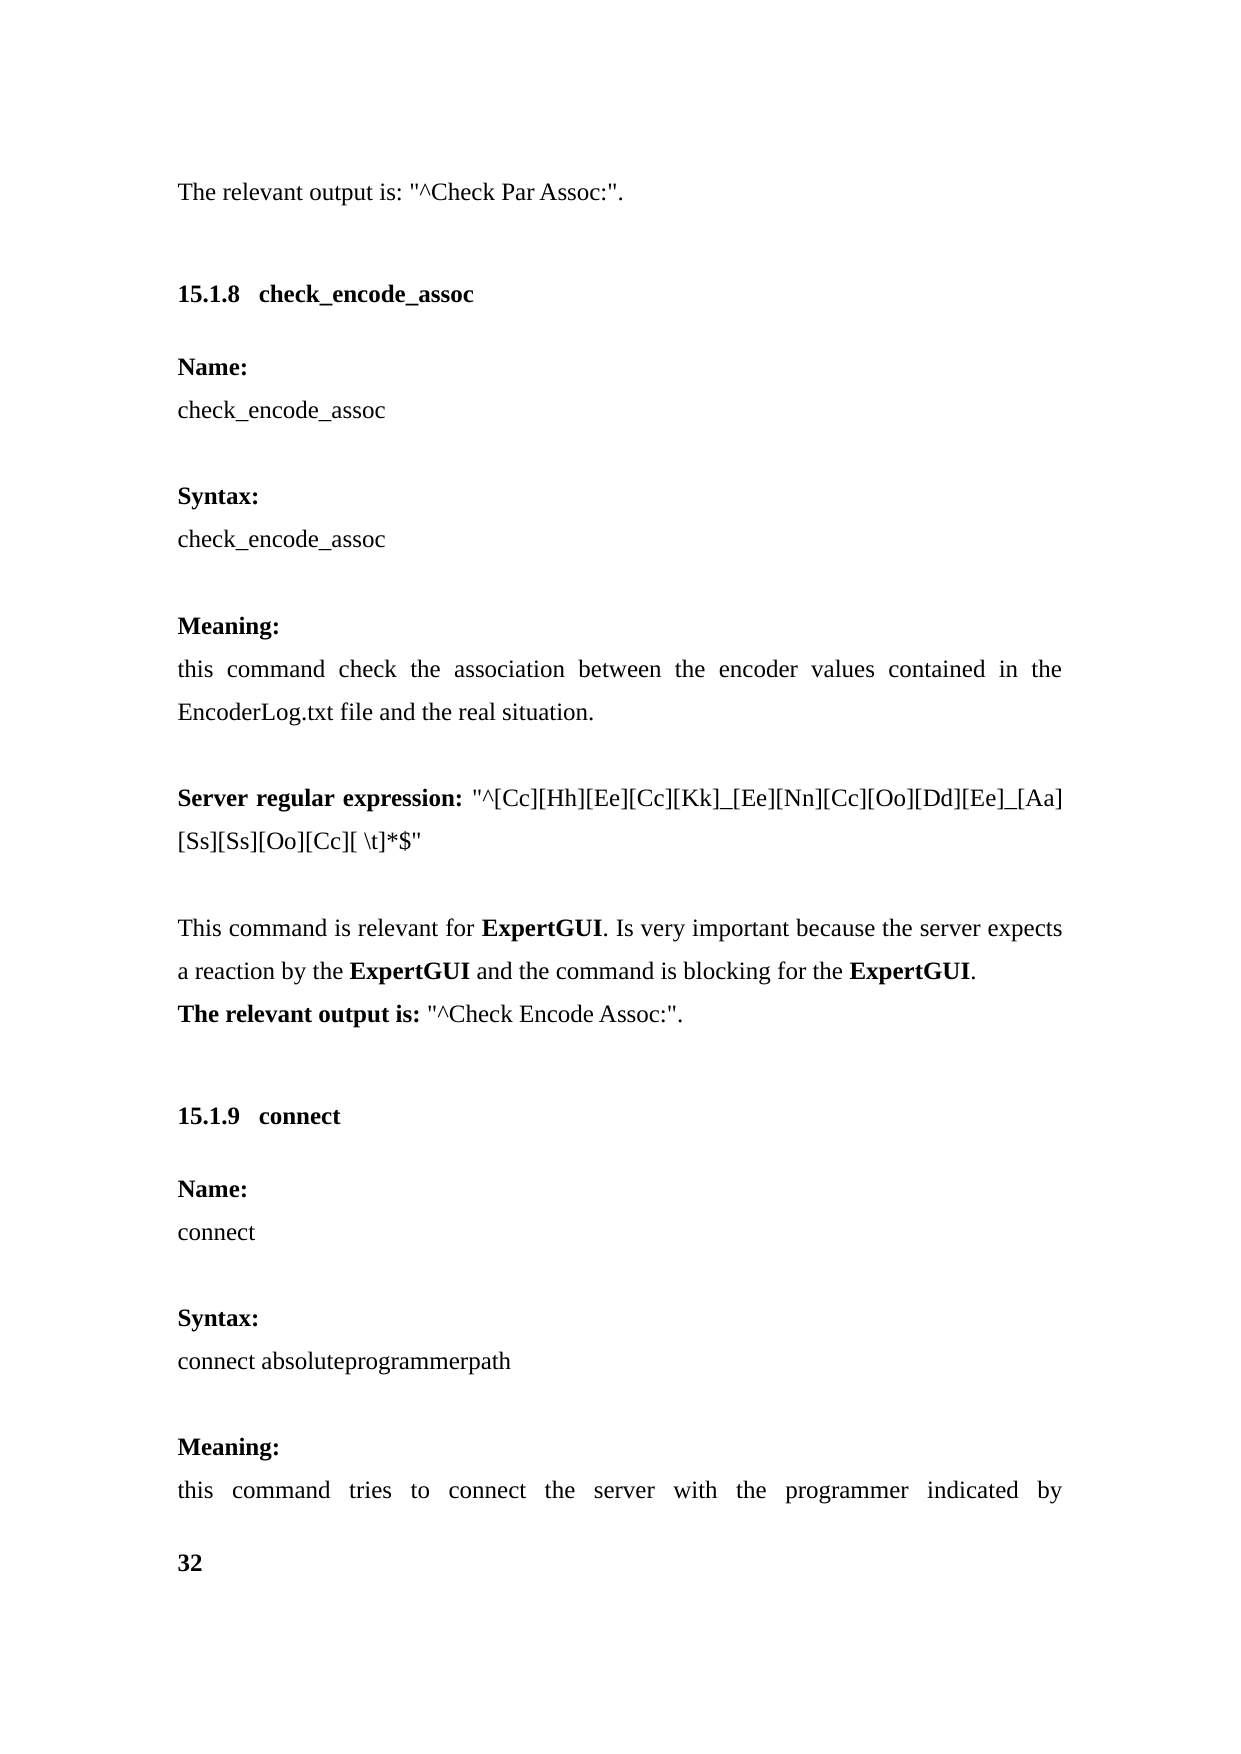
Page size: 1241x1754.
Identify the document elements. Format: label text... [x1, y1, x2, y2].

text check_encode_assoc [177, 524, 1063, 553]
text The relevant output is: "^Check Encode Assoc:". [177, 999, 1063, 1028]
text Syntax: [177, 481, 1063, 510]
text check_encode_assoc [177, 395, 1063, 424]
text Server regular expression: "^[Cc][Hh][Ee][Cc][Kk]_[Ee][Nn][Cc][Oo][Dd][Ee]_[Aa][Ss][Ss][Oo][Cc][ \t]*$" [177, 783, 1063, 855]
text Meaning: [177, 1432, 1063, 1461]
text connect [177, 1217, 1063, 1246]
text Meaning: [177, 611, 1063, 639]
text Name: [177, 352, 1063, 381]
text this command tries to connect the server with the programmer indicated by [177, 1476, 1063, 1504]
text Name: [177, 1174, 1063, 1202]
subtitle connect [177, 1101, 1063, 1130]
subtitle check_encode_assoc [177, 279, 1063, 308]
text The relevant output is: "^Check Par Assoc:". [177, 177, 1063, 206]
text This command is relevant for ExpertGUI. Is very important because the server expects a reaction by the ExpertGUI and the command is blocking for the ExpertGUI. [177, 913, 1063, 984]
text connect absoluteprogrammerpath [177, 1346, 1063, 1375]
text this command check the association between the encoder values contained in the EncoderLog.txt file and the real situation. [177, 654, 1063, 726]
text Syntax: [177, 1303, 1063, 1332]
